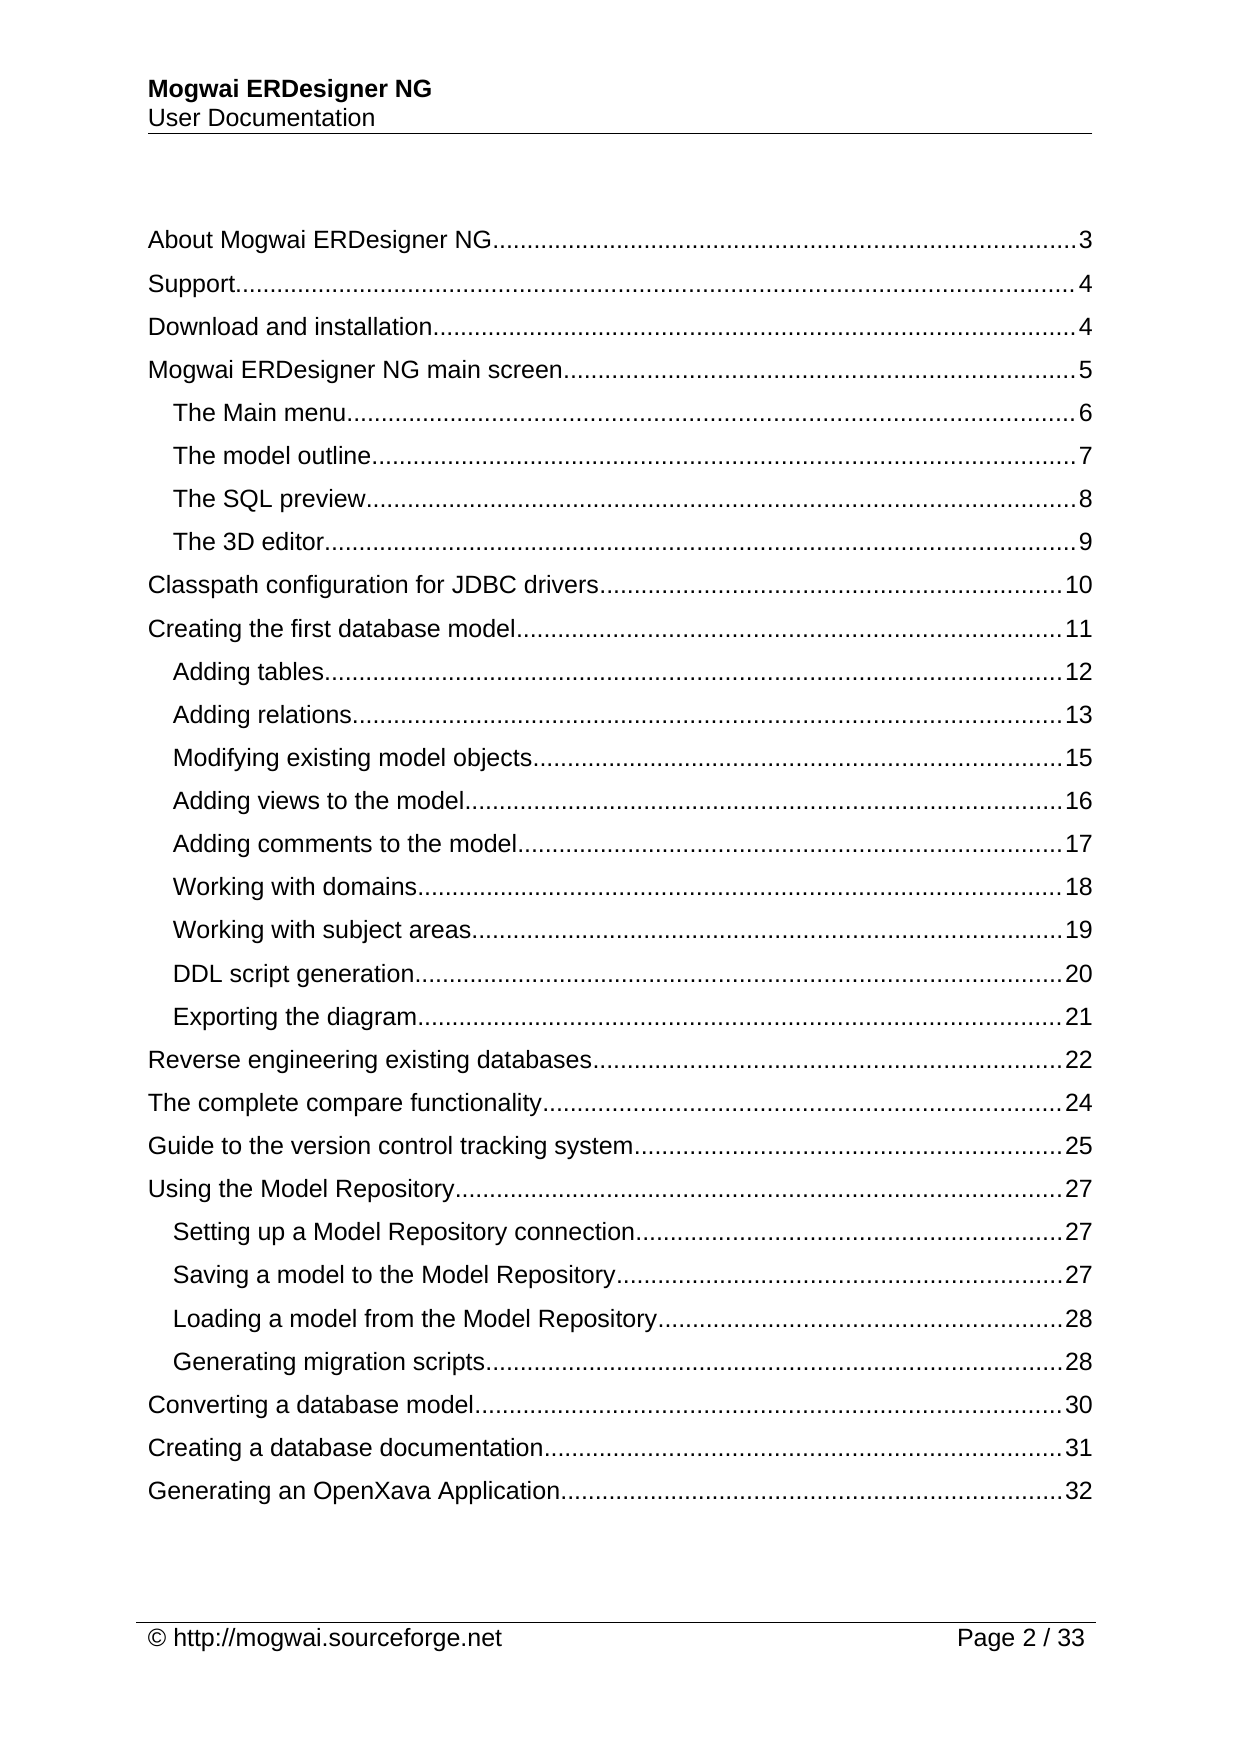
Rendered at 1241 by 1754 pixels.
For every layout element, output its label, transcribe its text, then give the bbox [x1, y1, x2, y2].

text Adding comments to the model 17 [173, 829, 1092, 858]
text Adding tables 12 [173, 657, 1092, 686]
text Guide to the version control tracking system 25 [148, 1131, 1092, 1160]
text Converting a database model 30 [148, 1390, 1092, 1419]
text Modifying existing model objects 15 [173, 743, 1092, 772]
text The complete compare functionality 24 [148, 1088, 1092, 1117]
text The Main menu 6 [173, 398, 1092, 427]
text Setting up a Model Repository connection 27 [173, 1217, 1092, 1246]
text Generating an OpenXava Application 32 [148, 1476, 1092, 1505]
text Mogwai ERDesigner NG main screen 5 [148, 355, 1092, 384]
text Saving a model to the Model Repository 27 [173, 1261, 1092, 1289]
text Loading a model from the Model Repository 28 [173, 1304, 1092, 1332]
text The 3D editor 9 [173, 527, 1092, 556]
text Creating a database documentation 31 [148, 1433, 1092, 1462]
text About Mogwai ERDesigner NG 3 [148, 226, 1092, 254]
text Working with domains 18 [173, 872, 1092, 901]
text Exporting the diagram 21 [173, 1002, 1092, 1031]
text Generating migration scripts 28 [173, 1347, 1092, 1376]
text The SQL preview 8 [173, 484, 1092, 513]
text Download and installation 4 [148, 312, 1092, 341]
text Reverse engineering existing databases 22 [148, 1045, 1092, 1074]
text Using the Model Repository 27 [148, 1174, 1092, 1203]
text Adding views to the model 16 [173, 786, 1092, 815]
text Support 4 [148, 269, 1092, 297]
text Classpath configuration for JDBC drivers 10 [148, 571, 1092, 599]
text Adding relations 13 [173, 700, 1092, 729]
text The model outline 7 [173, 441, 1092, 470]
text Working with subject areas 19 [173, 916, 1092, 944]
text DDL script generation 20 [173, 959, 1092, 987]
text Creating the first database model 11 [148, 614, 1092, 642]
